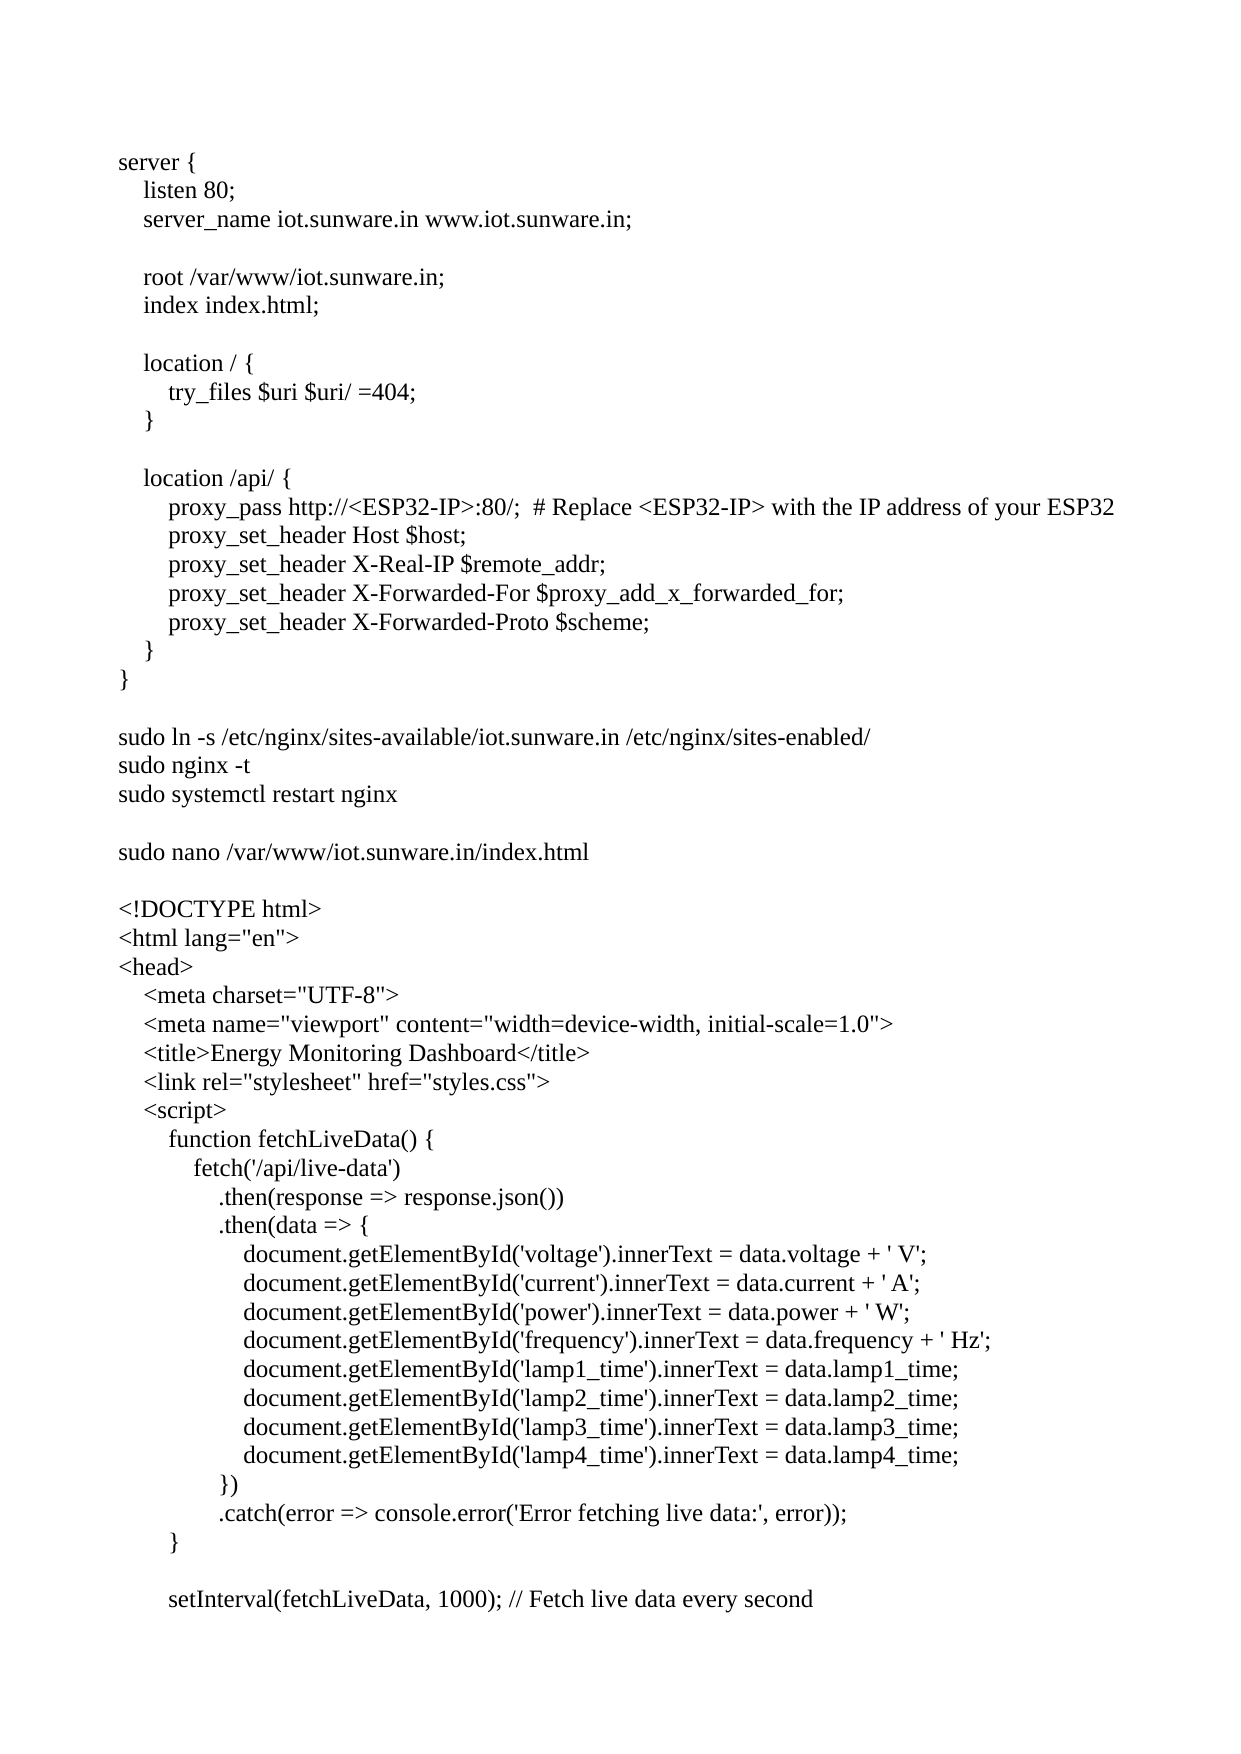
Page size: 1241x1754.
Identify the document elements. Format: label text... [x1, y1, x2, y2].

text sudo ln -s /etc/nginx/sites-available/iot.sunware.in /etc/nginx/sites-enabled/ [118, 722, 1122, 751]
text <html lang="en"> [118, 923, 1122, 952]
text document.getElementById('voltage').innerText = data.voltage + ' V'; [118, 1239, 1122, 1268]
text document.getElementById('lamp3_time').innerText = data.lamp3_time; [118, 1412, 1122, 1441]
text document.getElementById('power').innerText = data.power + ' W'; [118, 1297, 1122, 1326]
text sudo nginx -t [118, 751, 1122, 779]
text listen 80; [118, 176, 1122, 204]
text setInterval(fetchLiveData, 1000); // Fetch live data every second [118, 1584, 1122, 1613]
text <meta name="viewport" content="width=device-width, initial-scale=1.0"> [118, 1009, 1122, 1038]
text <link rel="stylesheet" href="styles.css"> [118, 1067, 1122, 1096]
text <meta charset="UTF-8"> [118, 981, 1122, 1009]
text } [118, 1527, 1122, 1556]
text <!DOCTYPE html> [118, 894, 1122, 923]
text server { [118, 147, 1122, 176]
text <title>Energy Monitoring Dashboard</title> [118, 1038, 1122, 1067]
text <head> [118, 952, 1122, 981]
text location / { [118, 348, 1122, 377]
text sudo nano /var/www/iot.sunware.in/index.html [118, 837, 1122, 866]
text function fetchLiveData() { [118, 1124, 1122, 1153]
text document.getElementById('lamp4_time').innerText = data.lamp4_time; [118, 1441, 1122, 1469]
text location /api/ { [118, 463, 1122, 492]
text .catch(error => console.error('Error fetching live data:', error)); [118, 1498, 1122, 1527]
text document.getElementById('lamp2_time').innerText = data.lamp2_time; [118, 1383, 1122, 1412]
text root /var/www/iot.sunware.in; [118, 262, 1122, 291]
text fetch('/api/live-data') [118, 1153, 1122, 1182]
text server_name iot.sunware.in www.iot.sunware.in; [118, 204, 1122, 233]
text document.getElementById('current').innerText = data.current + ' A'; [118, 1268, 1122, 1297]
text }) [118, 1469, 1122, 1498]
text document.getElementById('lamp1_time').innerText = data.lamp1_time; [118, 1354, 1122, 1383]
text <script> [118, 1096, 1122, 1124]
text document.getElementById('frequency').innerText = data.frequency + ' Hz'; [118, 1326, 1122, 1354]
text proxy_set_header X-Real-IP $remote_addr; [118, 549, 1122, 578]
text try_files $uri $uri/ =404; [118, 377, 1122, 406]
text } [118, 406, 1122, 434]
text } [118, 664, 1122, 693]
text proxy_set_header X-Forwarded-For $proxy_add_x_forwarded_for; [118, 578, 1122, 607]
text index index.html; [118, 291, 1122, 319]
text } [118, 636, 1122, 664]
text proxy_pass http://<ESP32-IP>:80/; # Replace <ESP32-IP> with the IP address of your ESP32 [118, 492, 1122, 521]
text proxy_set_header Host $host; [118, 521, 1122, 549]
text .then(data => { [118, 1211, 1122, 1239]
text proxy_set_header X-Forwarded-Proto $scheme; [118, 607, 1122, 636]
text .then(response => response.json()) [118, 1182, 1122, 1211]
text sudo systemctl restart nginx [118, 779, 1122, 808]
